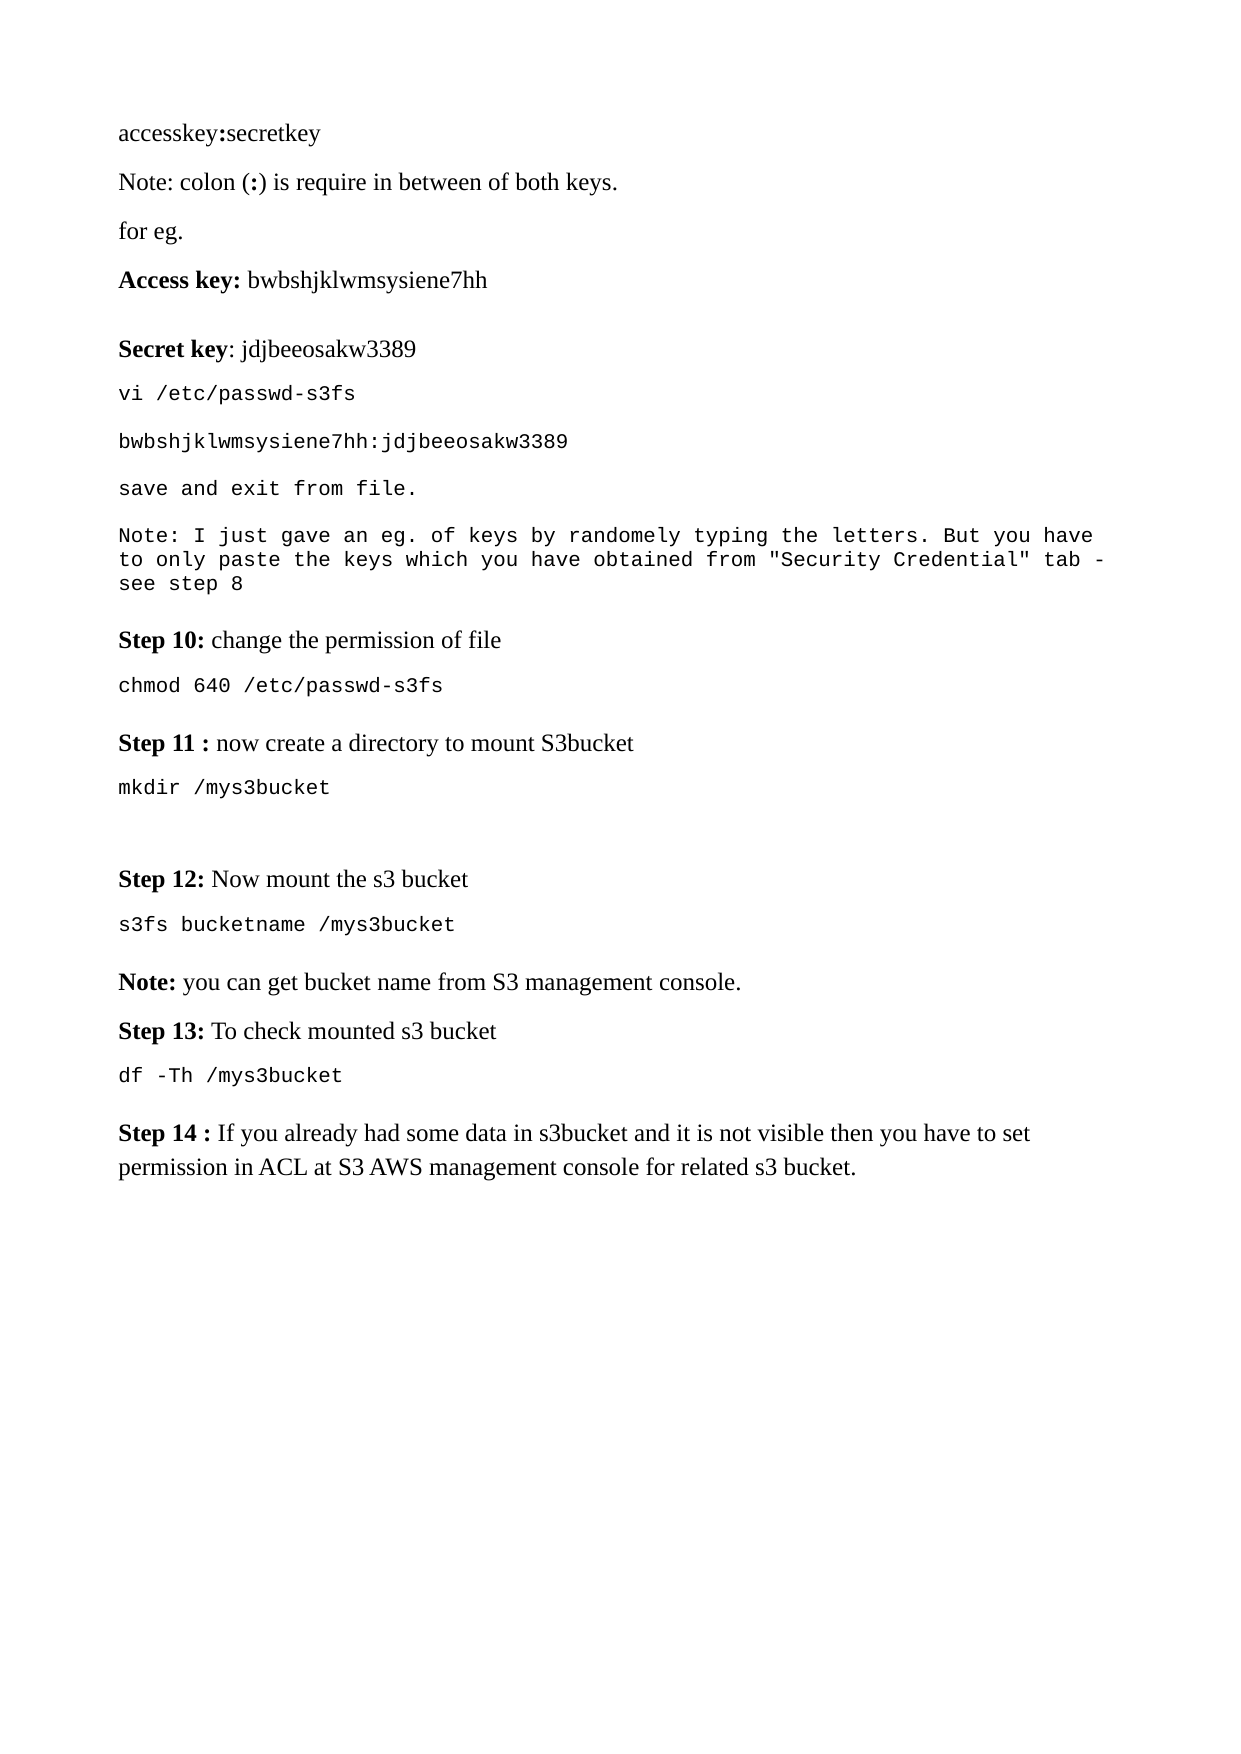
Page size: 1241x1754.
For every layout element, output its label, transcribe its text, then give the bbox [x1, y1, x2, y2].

text Note: you can get bucket name from S3 management console. [118, 967, 1122, 995]
text Step 13: To check mounted s3 bucket [118, 1016, 1122, 1044]
text vi /etc/passwd-s3fs [118, 383, 1122, 407]
text chmod 640 /etc/passwd-s3fs [118, 675, 1122, 698]
text for eg. [118, 216, 1122, 245]
text Step 11 : now create a directory to mount S3bucket [118, 728, 1122, 757]
text Note: I just gave an eg. of keys by randomely typing the letters. But you have to only paste the keys which you have obtained from "Security Credential" tab -see step 8 [118, 525, 1122, 596]
text s3fs bucketname /mys3bucket [118, 913, 1122, 937]
text Step 10: change the permission of file [118, 626, 1122, 654]
text Step 14 : If you already had some data in s3bucket and it is not visible then you have to set permission in ACL at S3 AWS management console for related s3 bucket. [118, 1118, 1122, 1181]
text Access key: bwbshjklwmsysiene7hh Secret key: jdjbeeosakw3389 [118, 265, 1122, 363]
text Note: colon (:) is require in between of both keys. [118, 167, 1122, 196]
text df -Th /mys3bucket [118, 1065, 1122, 1088]
text bwbshjklwmsysiene7hh:jdjbeeosakw3389 [118, 431, 1122, 454]
text Step 12: Now mount the s3 bucket [118, 830, 1122, 893]
text mkdir /mys3bucket [118, 777, 1122, 801]
text save and exit from file. [118, 478, 1122, 502]
text accesskey:secretkey [118, 118, 1122, 147]
